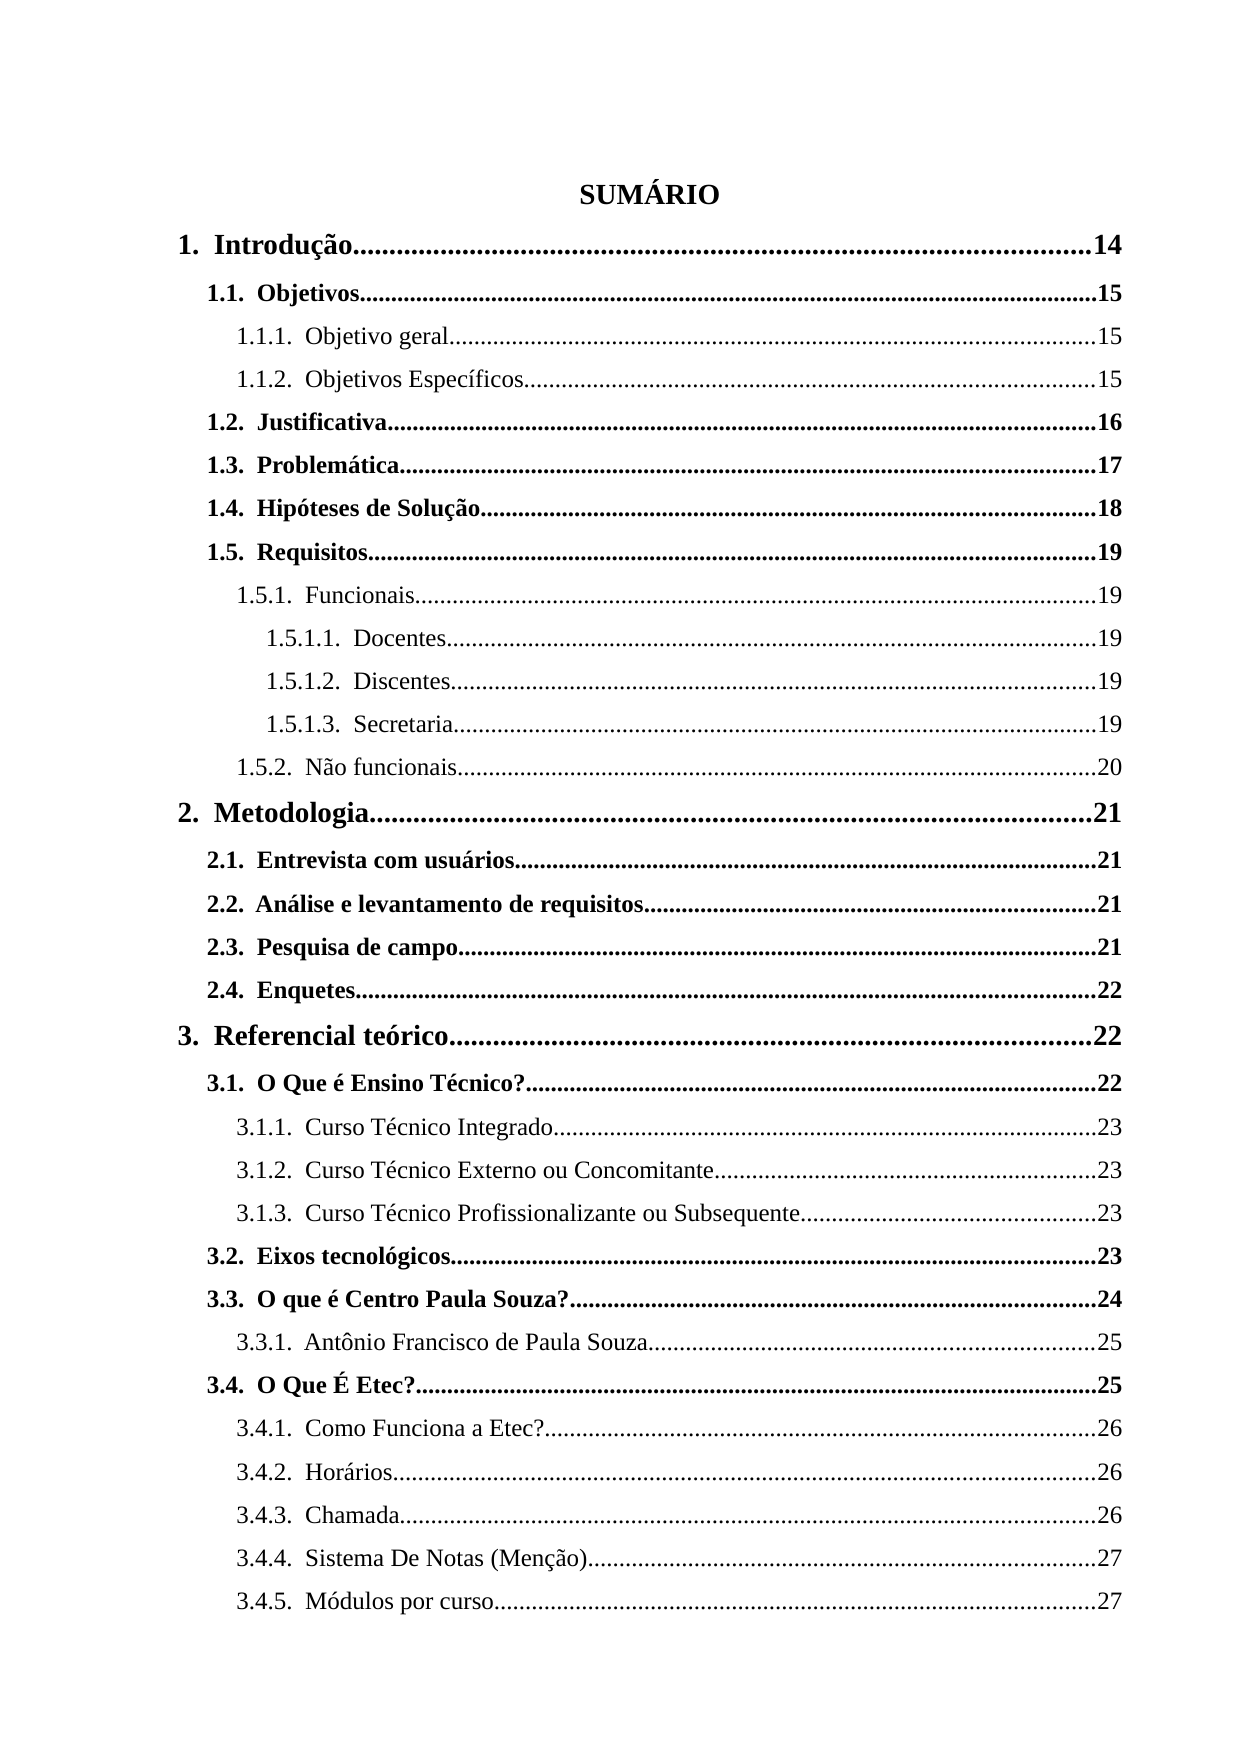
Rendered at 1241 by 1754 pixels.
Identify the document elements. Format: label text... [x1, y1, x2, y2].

text 3.4.3. Chamada 26 [236, 1500, 1122, 1528]
text 1.1.1. Objetivo geral 15 [236, 321, 1122, 350]
text 1.2. Justificativa 16 [207, 407, 1122, 436]
text 1.1.2. Objetivos Específicos 15 [236, 364, 1122, 393]
text 2.2. Análise e levantamento de requisitos 21 [207, 889, 1122, 917]
text 3.4. O Que É Etec? 25 [207, 1370, 1122, 1399]
text 3.3.1. Antônio Francisco de Paula Souza 25 [236, 1327, 1122, 1356]
text 1. Introdução 14 [177, 227, 1122, 261]
text 2.3. Pesquisa de campo 21 [207, 932, 1122, 961]
text 3.1.2. Curso Técnico Externo ou Concomitante 23 [236, 1155, 1122, 1183]
text 3.1.3. Curso Técnico Profissionalizante ou Subsequente 23 [236, 1198, 1122, 1227]
text 1.5.1.1. Docentes 19 [266, 623, 1122, 652]
text 3.1.1. Curso Técnico Integrado 23 [236, 1112, 1122, 1140]
text 1.5. Requisitos 19 [207, 537, 1122, 565]
text 3.4.1. Como Funciona a Etec? 26 [236, 1413, 1122, 1442]
text 3.3. O que é Centro Paula Souza? 24 [207, 1284, 1122, 1313]
text 2.4. Enquetes 22 [207, 975, 1122, 1004]
text 2. Metodologia 21 [177, 795, 1122, 829]
text 2.1. Entrevista com usuários 21 [207, 846, 1122, 874]
text 3.4.2. Horários 26 [236, 1457, 1122, 1485]
text 3.2. Eixos tecnológicos 23 [207, 1241, 1122, 1270]
text 3.4.5. Módulos por curso 27 [236, 1586, 1122, 1615]
text 3.4.4. Sistema De Notas (Menção) 27 [236, 1543, 1122, 1572]
text 1.3. Problemática 17 [207, 450, 1122, 479]
text Sumário [177, 177, 1122, 211]
text 1.5.1.3. Secretaria 19 [266, 709, 1122, 738]
text 1.5.1.2. Discentes 19 [266, 666, 1122, 695]
text 1.5.2. Não funcionais 20 [236, 752, 1122, 781]
text 3. Referencial teórico 22 [177, 1018, 1122, 1052]
text 3.1. O Que é Ensino Técnico? 22 [207, 1068, 1122, 1097]
text 1.1. Objetivos 15 [207, 278, 1122, 307]
text 1.5.1. Funcionais 19 [236, 580, 1122, 608]
text 1.4. Hipóteses de Solução 18 [207, 493, 1122, 522]
